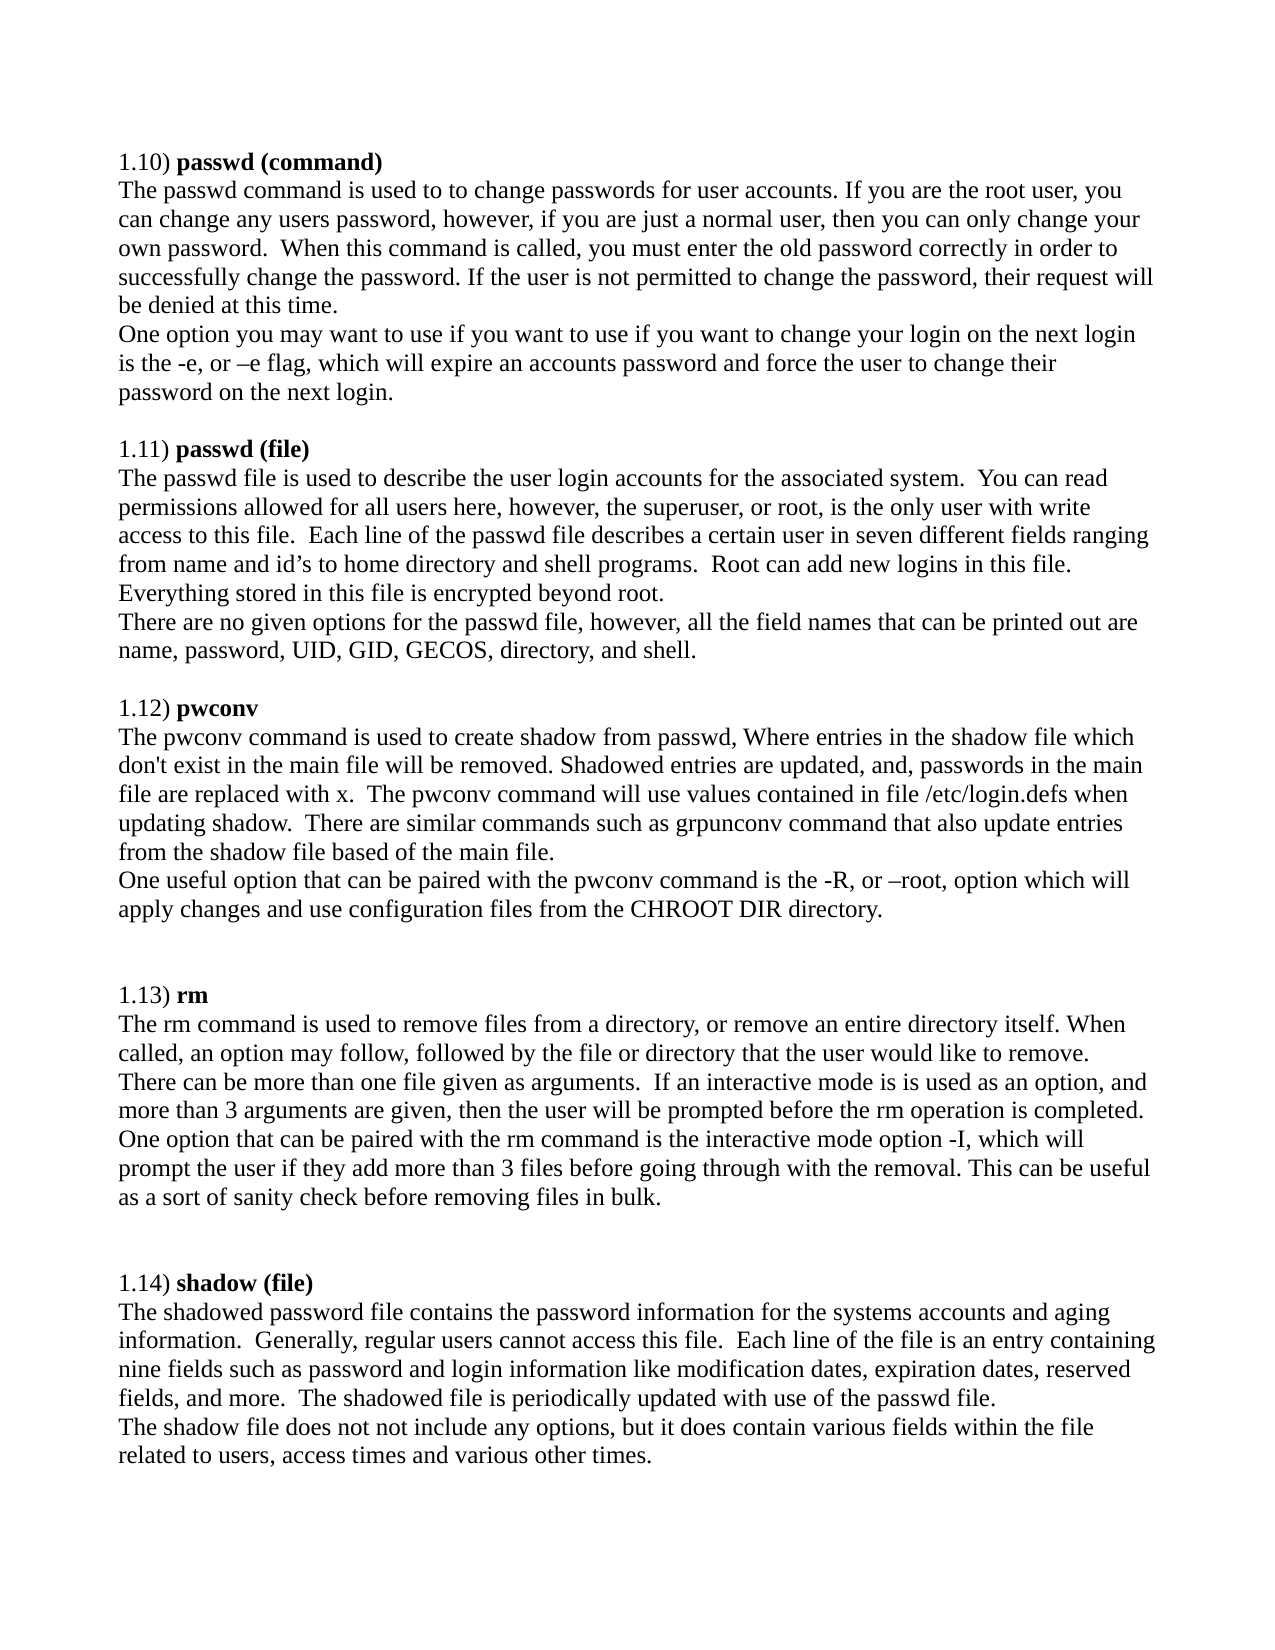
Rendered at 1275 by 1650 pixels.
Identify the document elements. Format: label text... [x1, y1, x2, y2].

text name, password, UID, GID, GECOS, directory, and shell. [118, 636, 1157, 664]
text There are no given options for the passwd file, however, all the field names that can be printed out are [118, 607, 1157, 636]
text One useful option that can be paired with the pwconv command is the -R, or –root, option which will apply changes and use configuration files from the CHROOT DIR directory. [118, 866, 1157, 923]
text 1.13) rm [118, 981, 1157, 1009]
text The rm command is used to remove files from a directory, or remove an entire directory itself. When called, an option may follow, followed by the file or directory that the user would like to remove. There can be more than one file given as arguments. If an interactive mode is is used as an option, and more than 3 arguments are given, then the user will be prompted before the rm operation is completed. [118, 1009, 1157, 1124]
text The passwd command is used to to change passwords for user accounts. If you are the root user, you can change any users password, however, if you are just a normal user, then you can only change your own password. When this command is called, you must enter the old password correctly in order to successfully change the password. If the user is not permitted to change the password, their request will be denied at this time. [118, 176, 1157, 319]
text The shadow file does not not include any options, but it does contain various fields within the file related to users, access times and various other times. [118, 1412, 1157, 1469]
text One option that can be paired with the rm command is the interactive mode option -I, which will prompt the user if they add more than 3 files before going through with the removal. This can be useful as a sort of sanity check before removing files in bulk. [118, 1124, 1157, 1211]
text The pwconv command is used to create shadow from passwd, Where entries in the shadow file which don't exist in the main file will be removed. Shadowed entries are updated, and, passwords in the main file are replaced with x. The pwconv command will use values contained in file /etc/login.defs when updating shadow. There are similar commands such as grpunconv command that also update entries from the shadow file based of the main file. [118, 722, 1157, 866]
text 1.14) shadow (file) [118, 1268, 1157, 1297]
text The passwd file is used to describe the user login accounts for the associated system. You can read permissions allowed for all users here, however, the superuser, or root, is the only user with write access to this file. Each line of the passwd file describes a certain user in seven different fields ranging from name and id’s to home directory and shell programs. Root can add new logins in this file. Everything stored in this file is encrypted beyond root. [118, 463, 1157, 607]
text One option you may want to use if you want to use if you want to change your login on the next login is the -e, or –e flag, which will expire an accounts password and force the user to change their password on the next login. [118, 319, 1157, 406]
text 1.10) passwd (command) [118, 147, 1157, 176]
text 1.11) passwd (file) [118, 434, 1157, 463]
text The shadowed password file contains the password information for the systems accounts and aging information. Generally, regular users cannot access this file. Each line of the file is an entry containing nine fields such as password and login information like modification dates, expiration dates, reserved fields, and more. The shadowed file is periodically updated with use of the passwd file. [118, 1297, 1157, 1412]
text 1.12) pwconv [118, 693, 1157, 722]
